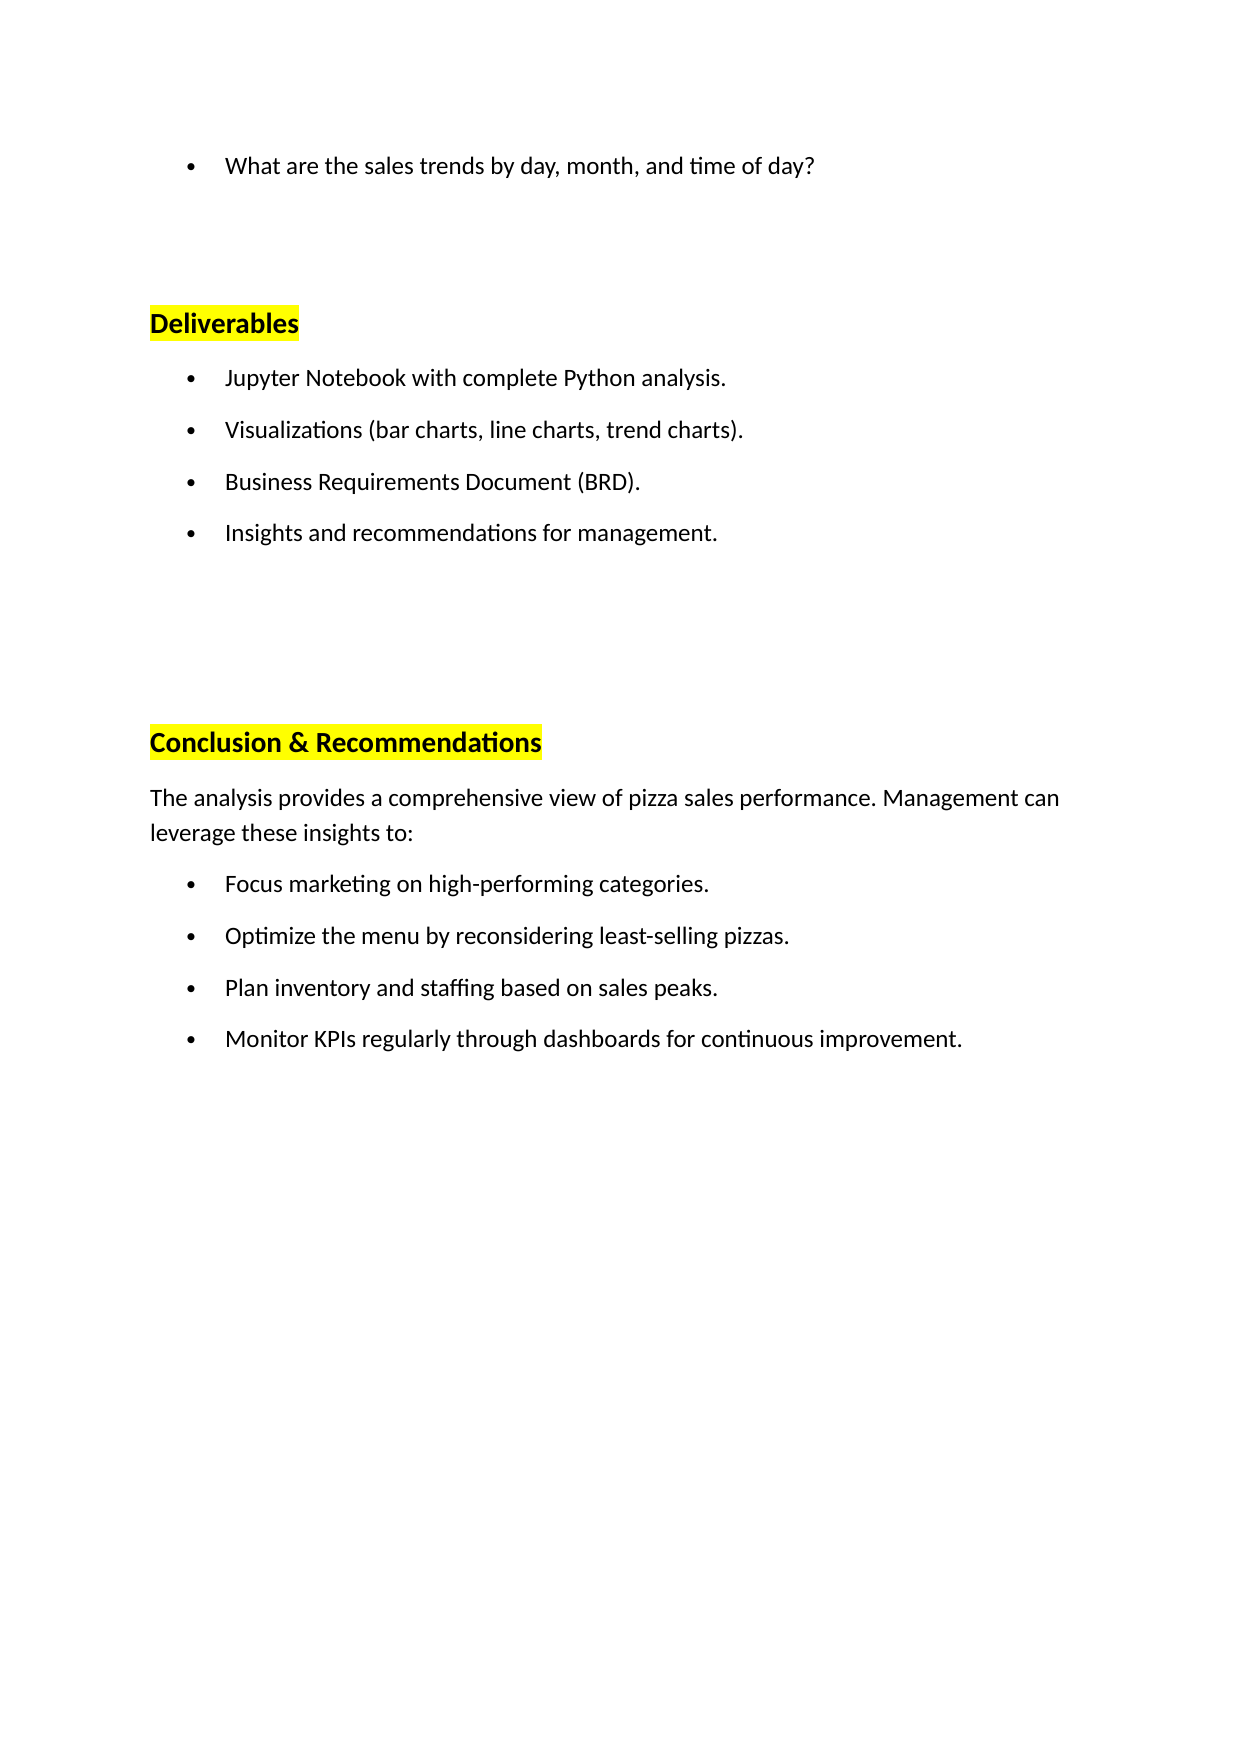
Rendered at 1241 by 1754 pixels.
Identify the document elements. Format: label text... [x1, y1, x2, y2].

text Deliverables [150, 305, 1090, 341]
text Conclusion & Recommendations [150, 724, 1090, 760]
list Focus marketing on high-performing categories. [187, 868, 1090, 899]
text The analysis provides a comprehensive view of pizza sales performance. Management can leverage these insights to: [150, 782, 1090, 847]
list Insights and recommendations for management. [187, 518, 1090, 548]
list What are the sales trends by day, month, and time of day? [187, 150, 1090, 181]
list Plan inventory and staffing based on sales peaks. [187, 972, 1090, 1002]
list Optimize the menu by reconsidering least-selling pizzas. [187, 920, 1090, 951]
list Monitor KPIs regularly through dashboards for continuous improvement. [187, 1023, 1090, 1054]
list Jupyter Notebook with complete Python analysis. [187, 363, 1090, 393]
list Visualizations (bar charts, line charts, trend charts). [187, 414, 1090, 445]
list Business Requirements Document (BRD). [187, 466, 1090, 496]
